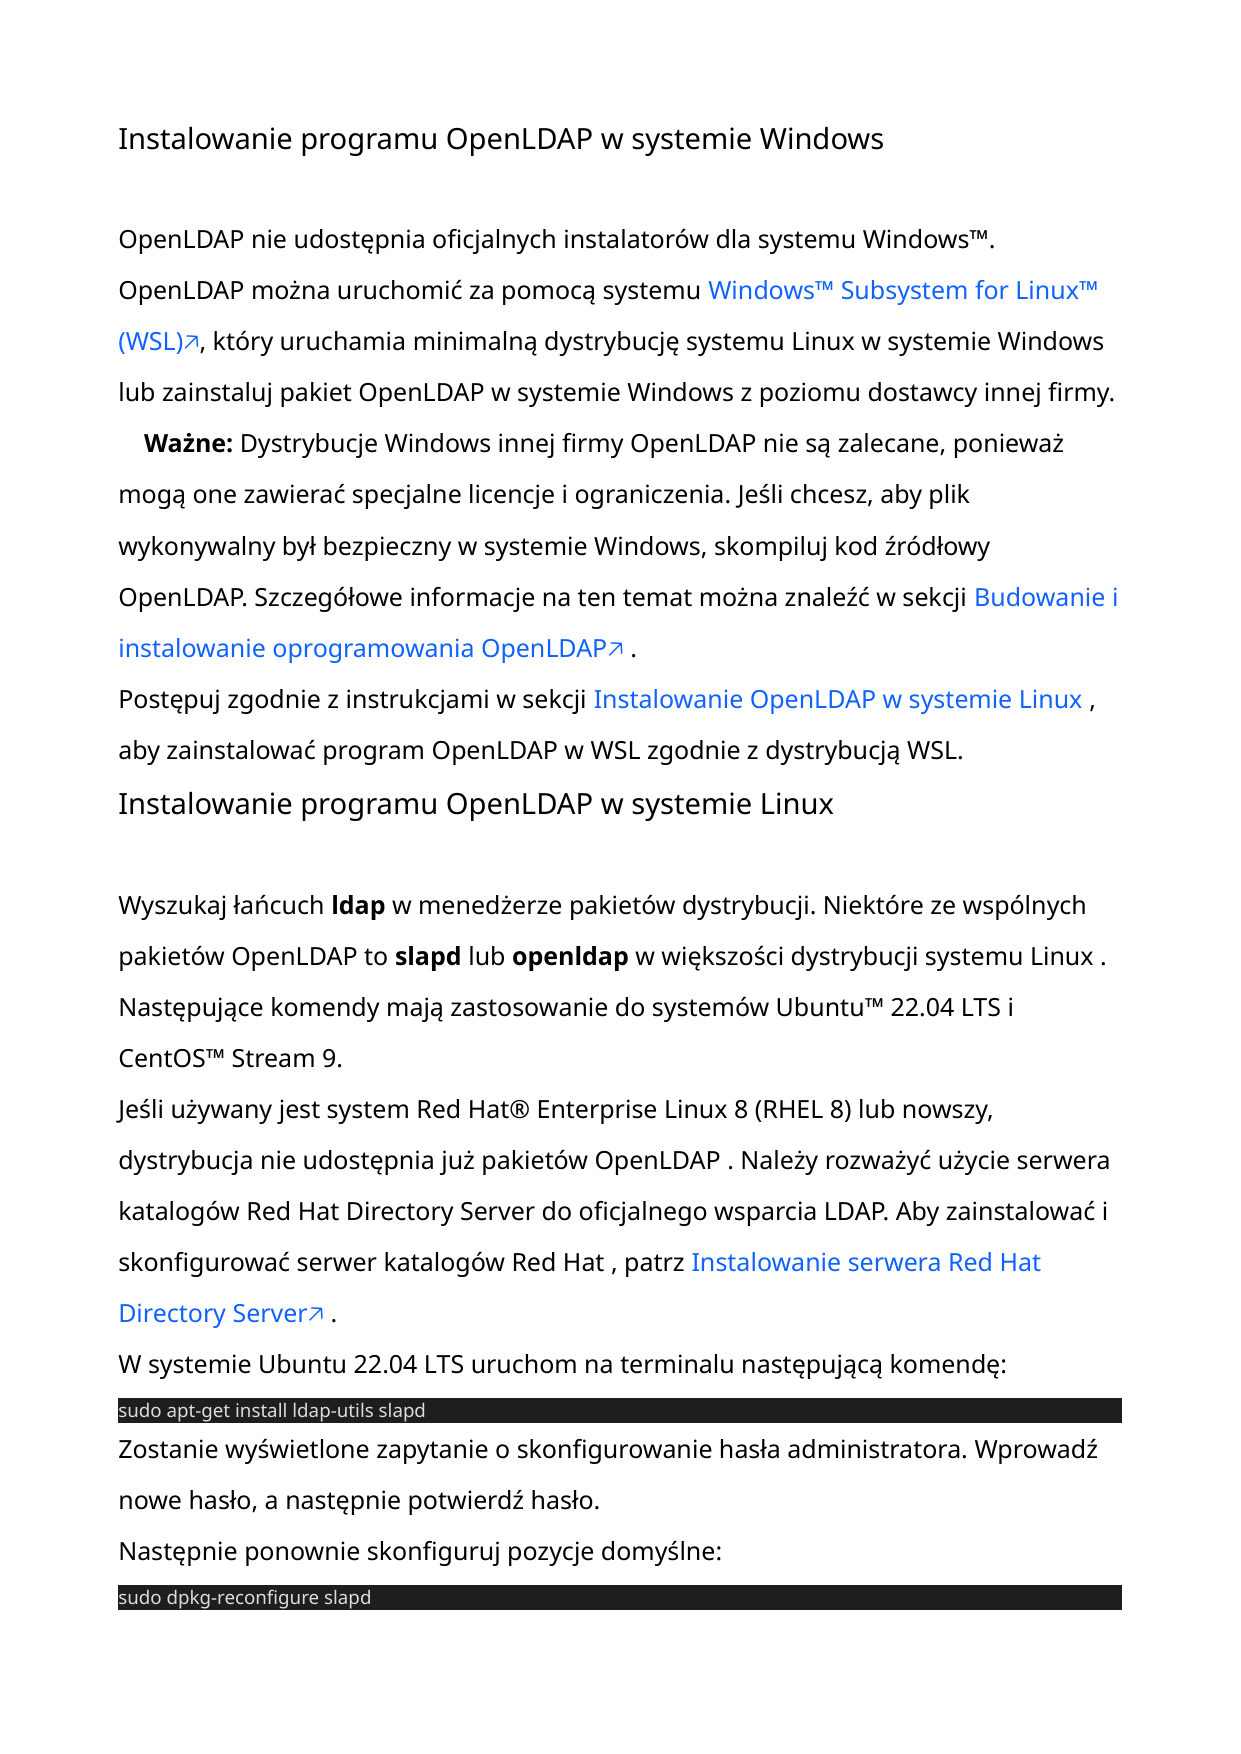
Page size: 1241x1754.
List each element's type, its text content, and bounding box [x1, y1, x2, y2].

subtitle Instalowanie programu OpenLDAP w systemie Linux [118, 783, 1122, 823]
text sudo apt-get install ldap-utils slapd [118, 1398, 1122, 1423]
text Postępuj zgodnie z instrukcjami w sekcji Instalowanie OpenLDAP w systemie Linux , aby zainstalować program OpenLDAP w WSL zgodnie z dystrybucją WSL. [118, 681, 1122, 766]
text ❕ Ważne: Dystrybucje Windows innej firmy OpenLDAP nie są zalecane, ponieważ mogą one zawierać specjalne licencje i ograniczenia. Jeśli chcesz, aby plik wykonywalny był bezpieczny w systemie Windows, skompiluj kod źródłowy OpenLDAP. Szczegółowe informacje na ten temat można znaleźć w sekcji Budowanie i instalowanie oprogramowania OpenLDAP🡥 . [118, 426, 1122, 664]
subtitle Instalowanie programu OpenLDAP w systemie Windows [118, 118, 1122, 158]
text W systemie Ubuntu 22.04 LTS uruchom na terminalu następującą komendę: [118, 1347, 1122, 1381]
text OpenLDAP można uruchomić za pomocą systemu Windows™ Subsystem for Linux™ (WSL)🡥, który uruchamia minimalną dystrybucję systemu Linux w systemie Windows lub zainstaluj pakiet OpenLDAP w systemie Windows z poziomu dostawcy innej firmy. [118, 273, 1122, 409]
text Następnie ponownie skonfiguruj pozycje domyślne: [118, 1534, 1122, 1568]
text Zostanie wyświetlone zapytanie o skonfigurowanie hasła administratora. Wprowadź nowe hasło, a następnie potwierdź hasło. [118, 1432, 1122, 1517]
text Jeśli używany jest system Red Hat® Enterprise Linux 8 (RHEL 8) lub nowszy, dystrybucja nie udostępnia już pakietów OpenLDAP . Należy rozważyć użycie serwera katalogów Red Hat Directory Server do oficjalnego wsparcia LDAP. Aby zainstalować i skonfigurować serwer katalogów Red Hat , patrz Instalowanie serwera Red Hat Directory Server🡥 . [118, 1091, 1122, 1330]
text OpenLDAP nie udostępnia oficjalnych instalatorów dla systemu Windows™. [118, 222, 1122, 256]
text Wyszukaj łańcuch ldap w menedżerze pakietów dystrybucji. Niektóre ze wspólnych pakietów OpenLDAP to slapd lub openldap w większości dystrybucji systemu Linux . Następujące komendy mają zastosowanie do systemów Ubuntu™ 22.04 LTS i CentOS™ Stream 9. [118, 887, 1122, 1074]
text sudo dpkg-reconfigure slapd [118, 1585, 1122, 1610]
